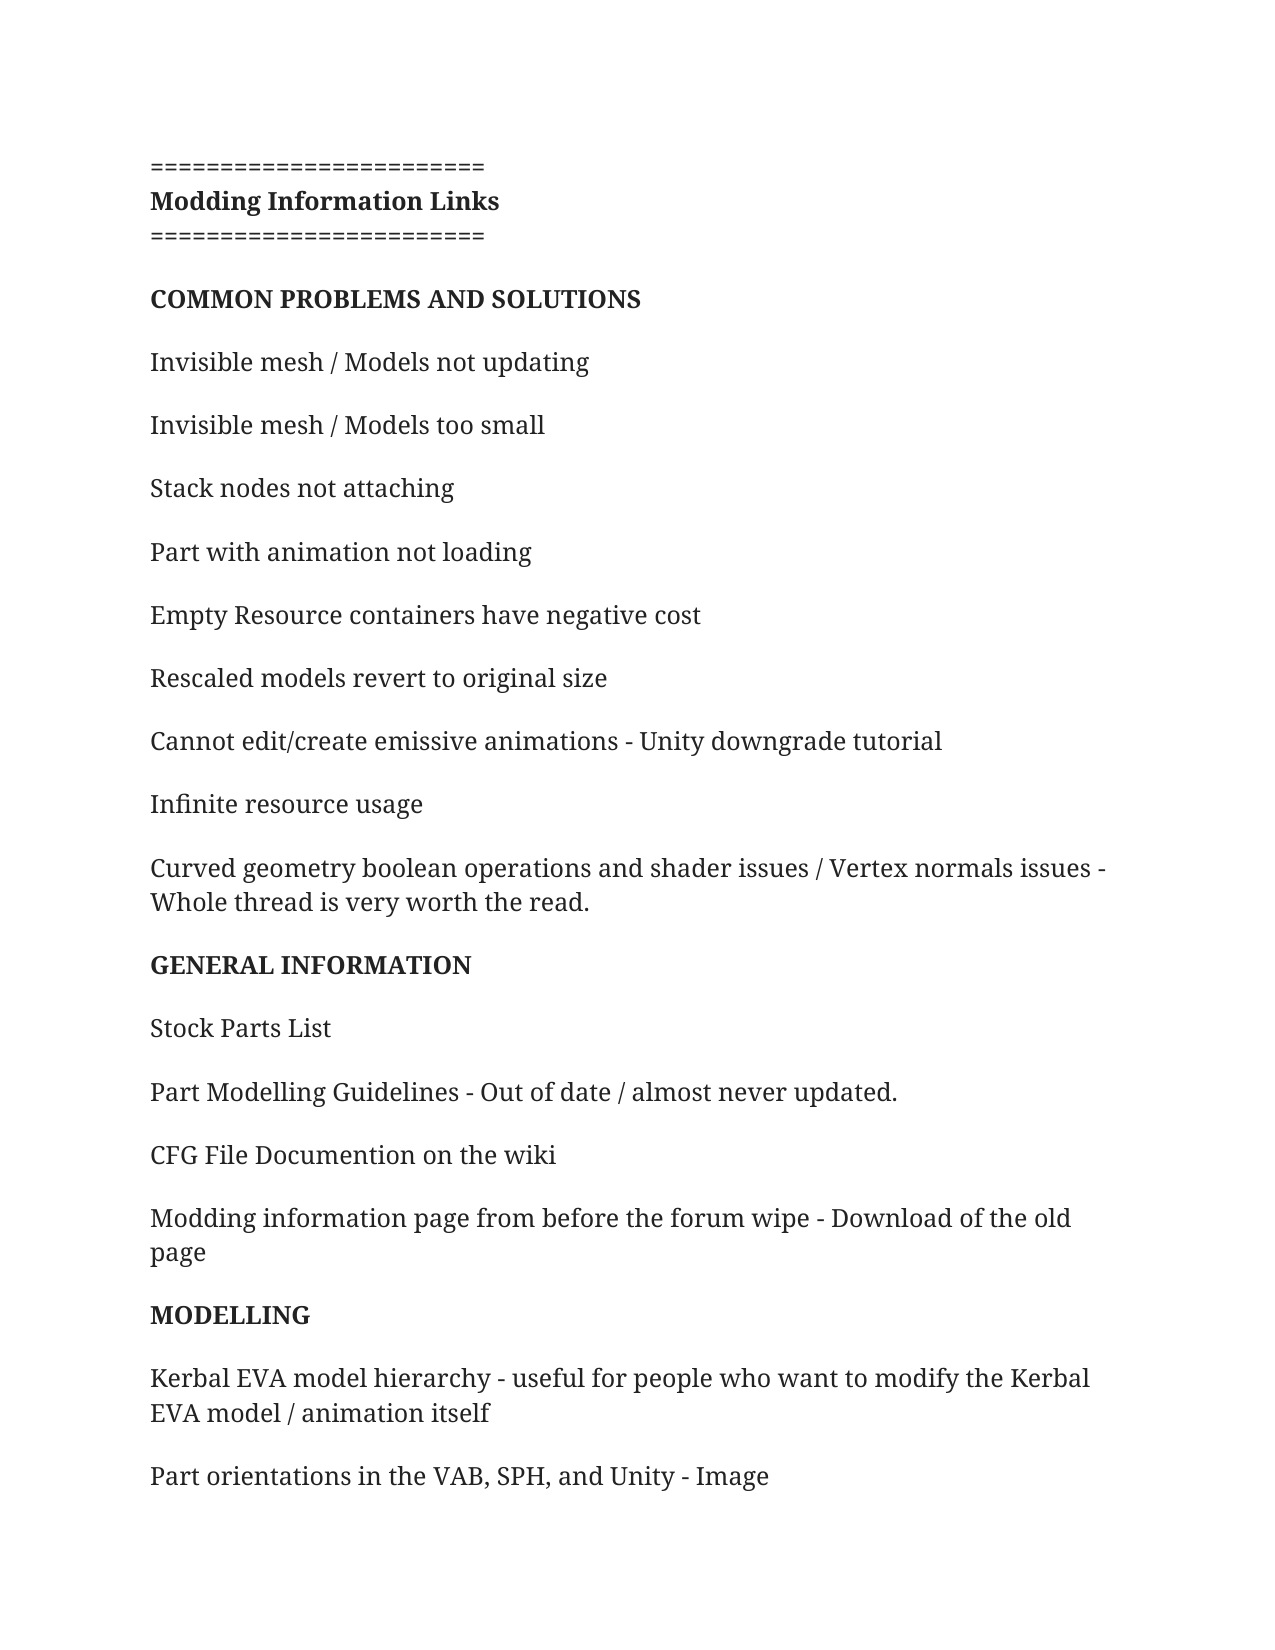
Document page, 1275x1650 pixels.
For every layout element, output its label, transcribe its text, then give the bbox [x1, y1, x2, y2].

text GENERAL INFORMATION [150, 948, 1125, 982]
text Stack nodes not attaching [150, 471, 1125, 505]
text Rescaled models revert to original size [150, 661, 1125, 695]
text Invisible mesh / Models too small [150, 408, 1125, 442]
text ======================== Modding Information Links ======================== [150, 150, 1125, 252]
text Kerbal EVA model hierarchy - useful for people who want to modify the Kerbal EVA model / animation itself [150, 1361, 1125, 1429]
text MODELLING [150, 1298, 1125, 1332]
text Empty Resource containers have negative cost [150, 597, 1125, 632]
text Modding information page from before the forum wipe - Download of the old page [150, 1201, 1125, 1269]
text CFG File Documention on the wiki [150, 1137, 1125, 1171]
text Infinite resource usage [150, 787, 1125, 821]
text Cannot edit/create emissive animations - Unity downgrade tutorial [150, 724, 1125, 758]
text Invisible mesh / Models not updating [150, 344, 1125, 379]
text Part Modelling Guidelines - Out of date / almost never updated. [150, 1074, 1125, 1108]
text Stock Parts List [150, 1011, 1125, 1045]
text Part with animation not loading [150, 534, 1125, 568]
text Part orientations in the VAB, SPH, and Unity - Image [150, 1458, 1125, 1492]
text COMMON PROBLEMS AND SOLUTIONS [150, 281, 1125, 315]
text Curved geometry boolean operations and shader issues / Vertex normals issues - Whole thread is very worth the read. [150, 850, 1125, 918]
